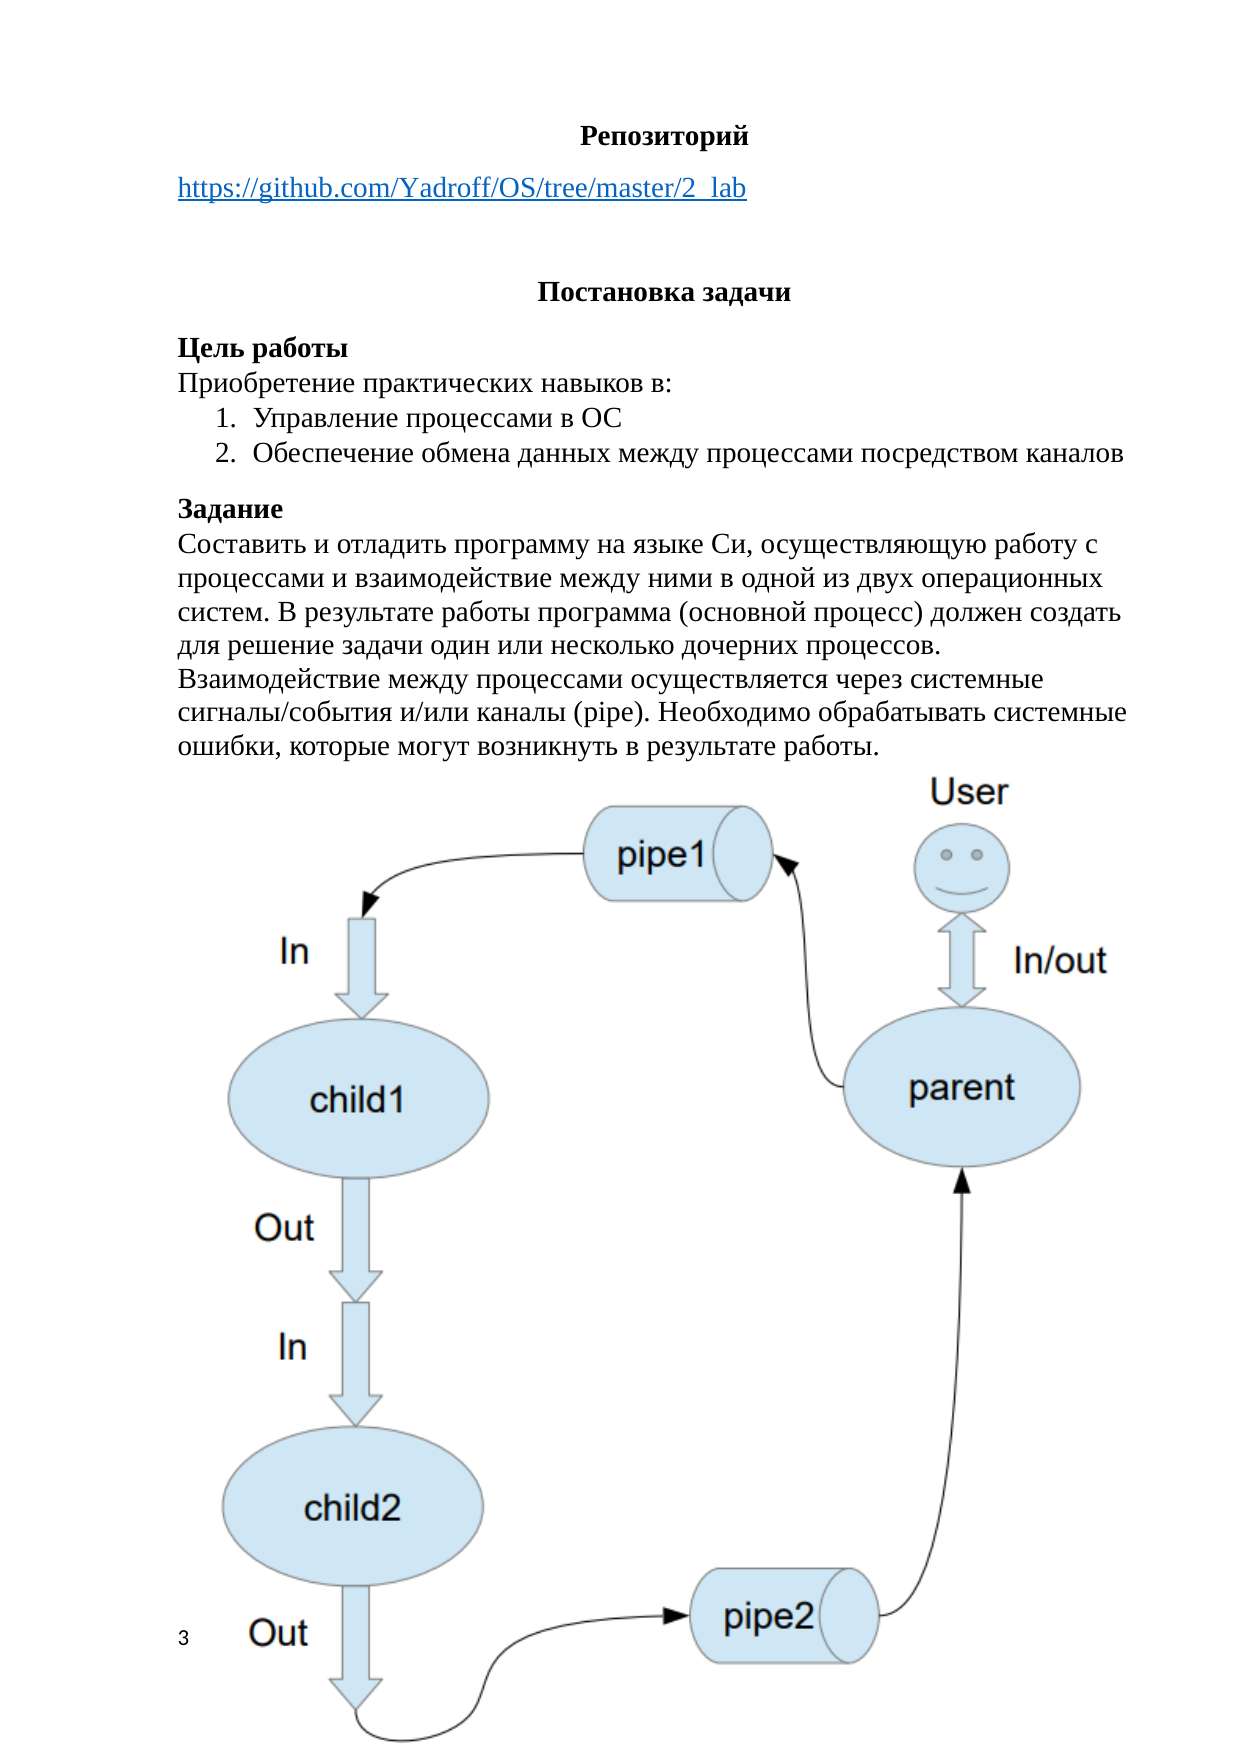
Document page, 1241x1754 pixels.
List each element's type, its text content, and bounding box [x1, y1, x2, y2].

list Обеспечение обмена данных между процессами посредством каналов [215, 435, 1152, 469]
text Постановка задачи [177, 274, 1152, 307]
list Управление процессами в ОС [215, 400, 1152, 434]
text Приобретение практических навыков в: [177, 365, 1152, 398]
subtitle Цель работы [177, 330, 1152, 363]
text https://github.com/Yadroff/OS/tree/master/2_lab [177, 170, 1152, 203]
picture [209, 768, 1119, 1754]
text Составить и отладить программу на языке Си, осуществляющую работу с процессами и взаимодействие между ними в одной из двух операционных систем. В результате работы программа (основной процесс) должен создать для решение задачи один или несколько дочерних процессов. Взаимодействие между процессами осуществляется через системные сигналы/события и/или каналы (pipe). Необходимо обрабатывать системные ошибки, которые могут возникнуть в результате работы. [177, 527, 1152, 761]
text Репозиторий [177, 118, 1152, 152]
subtitle Задание [177, 491, 1152, 525]
